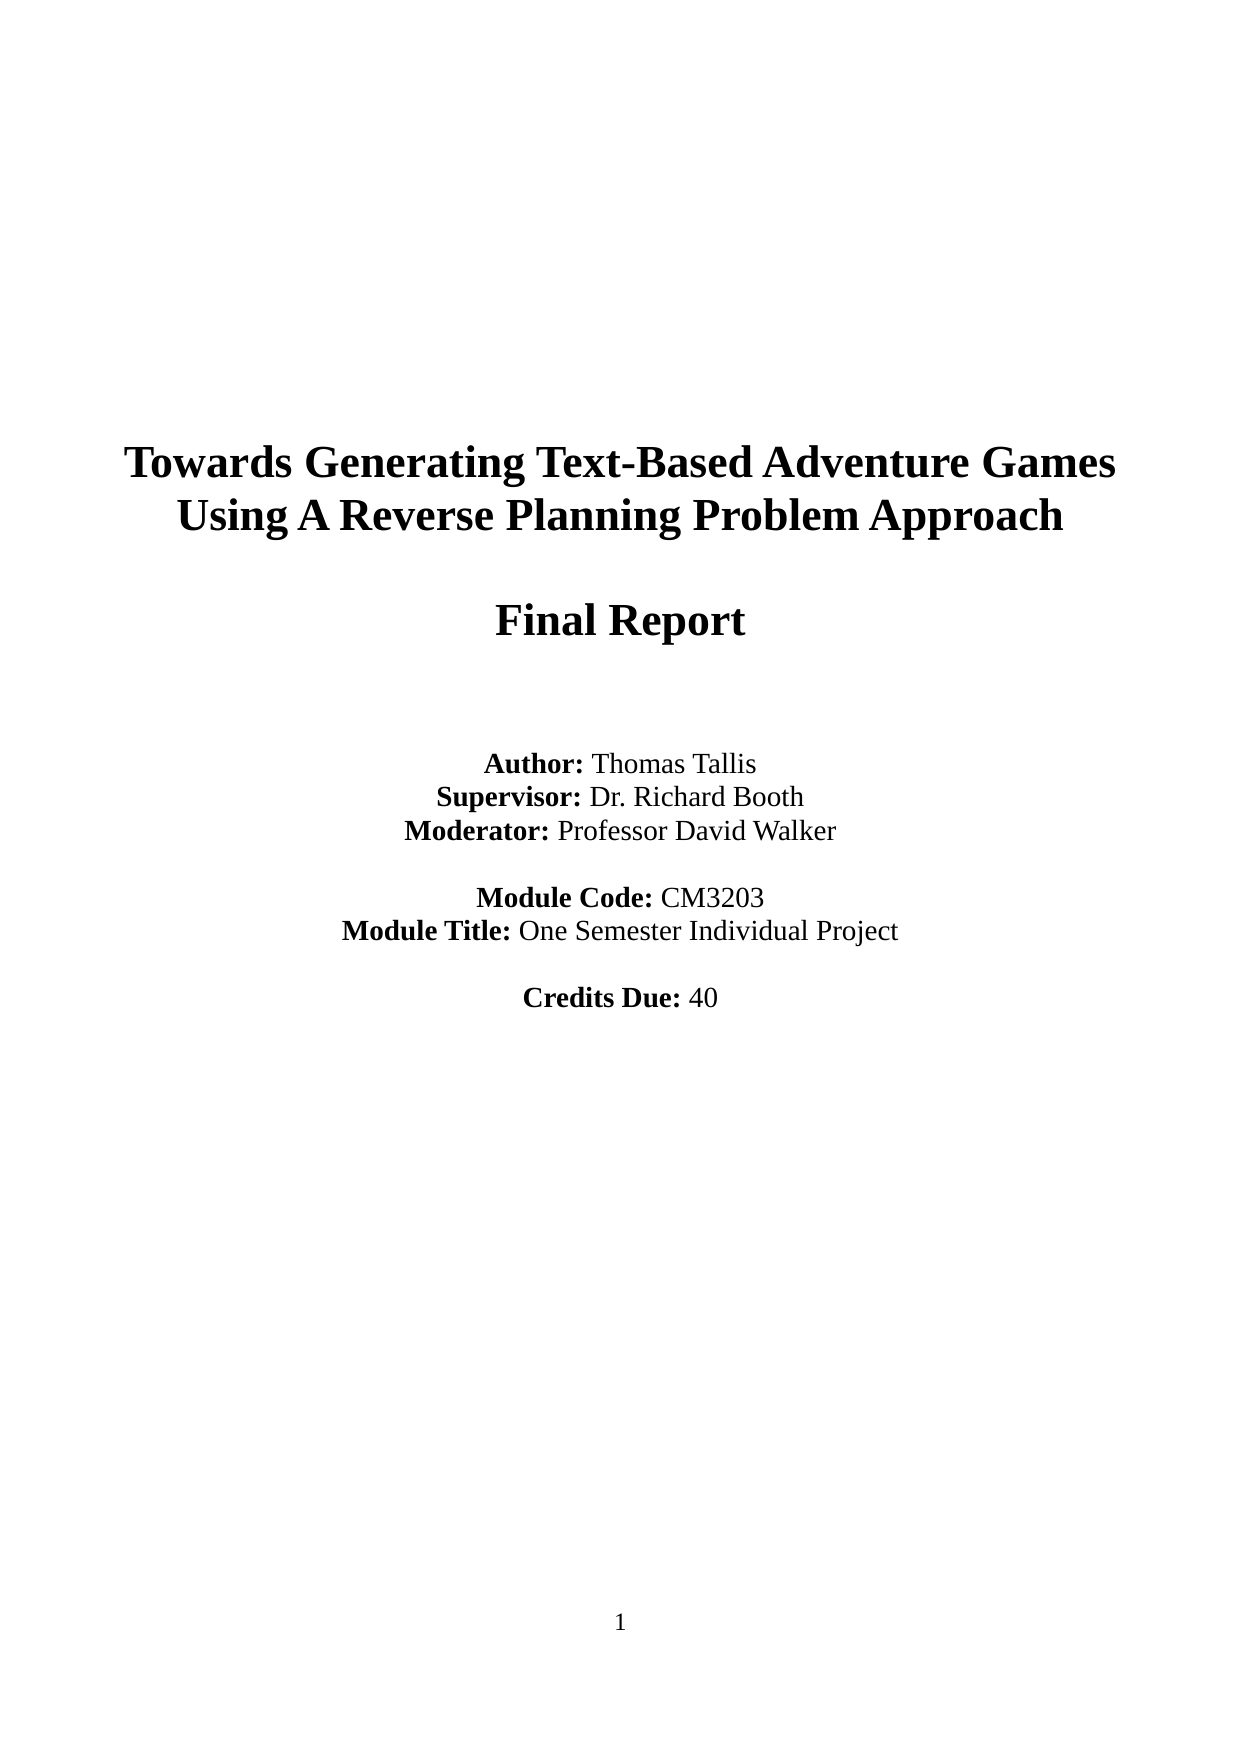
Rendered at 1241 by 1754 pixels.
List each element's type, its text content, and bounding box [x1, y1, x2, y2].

text Credits Due: 40 [118, 981, 1122, 1014]
text Towards Generating Text-Based Adventure Games Using A Reverse Planning Problem Approach [118, 434, 1122, 540]
text Author: Thomas Tallis [118, 746, 1122, 779]
text Module Code: CM3203 [118, 880, 1122, 913]
text Supervisor: Dr. Richard Booth [118, 779, 1122, 813]
text Final Report [118, 592, 1122, 645]
text Moderator: Professor David Walker [118, 813, 1122, 846]
text Module Title: One Semester Individual Project [118, 913, 1122, 947]
